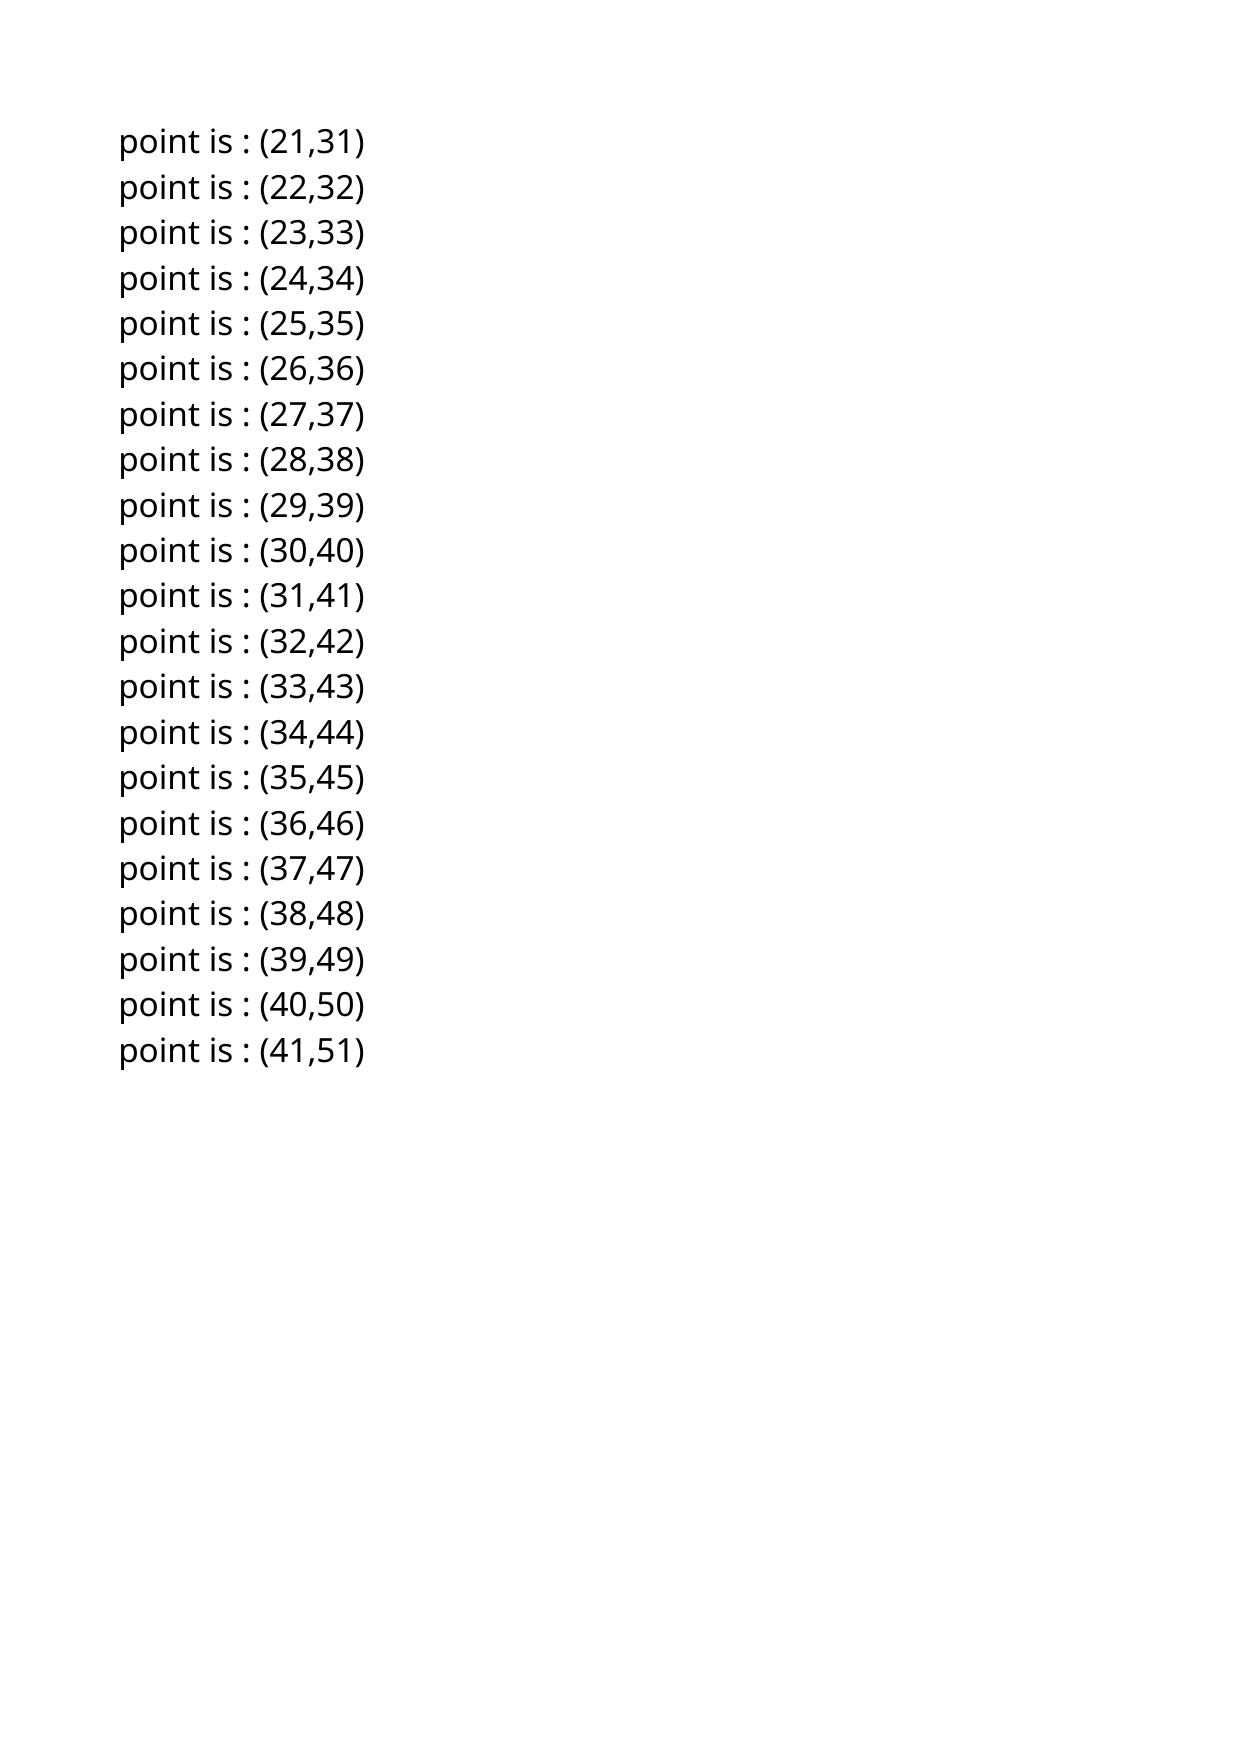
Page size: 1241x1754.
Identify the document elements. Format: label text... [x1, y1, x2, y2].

text point is : (36,46) [118, 799, 1122, 845]
text point is : (38,48) [118, 890, 1122, 936]
text point is : (26,36) [118, 345, 1122, 391]
text point is : (39,49) [118, 936, 1122, 981]
text point is : (28,38) [118, 436, 1122, 481]
text point is : (23,33) [118, 209, 1122, 254]
text point is : (30,40) [118, 527, 1122, 572]
text point is : (24,34) [118, 254, 1122, 300]
text point is : (21,31) [118, 118, 1122, 163]
text point is : (32,42) [118, 618, 1122, 663]
text point is : (34,44) [118, 708, 1122, 754]
text point is : (27,37) [118, 391, 1122, 436]
text point is : (33,43) [118, 663, 1122, 708]
text point is : (22,32) [118, 163, 1122, 209]
text point is : (40,50) [118, 981, 1122, 1026]
text point is : (31,41) [118, 572, 1122, 618]
text point is : (41,51) [118, 1026, 1122, 1072]
text point is : (29,39) [118, 481, 1122, 527]
text point is : (25,35) [118, 300, 1122, 345]
text point is : (37,47) [118, 845, 1122, 890]
text point is : (35,45) [118, 754, 1122, 799]
